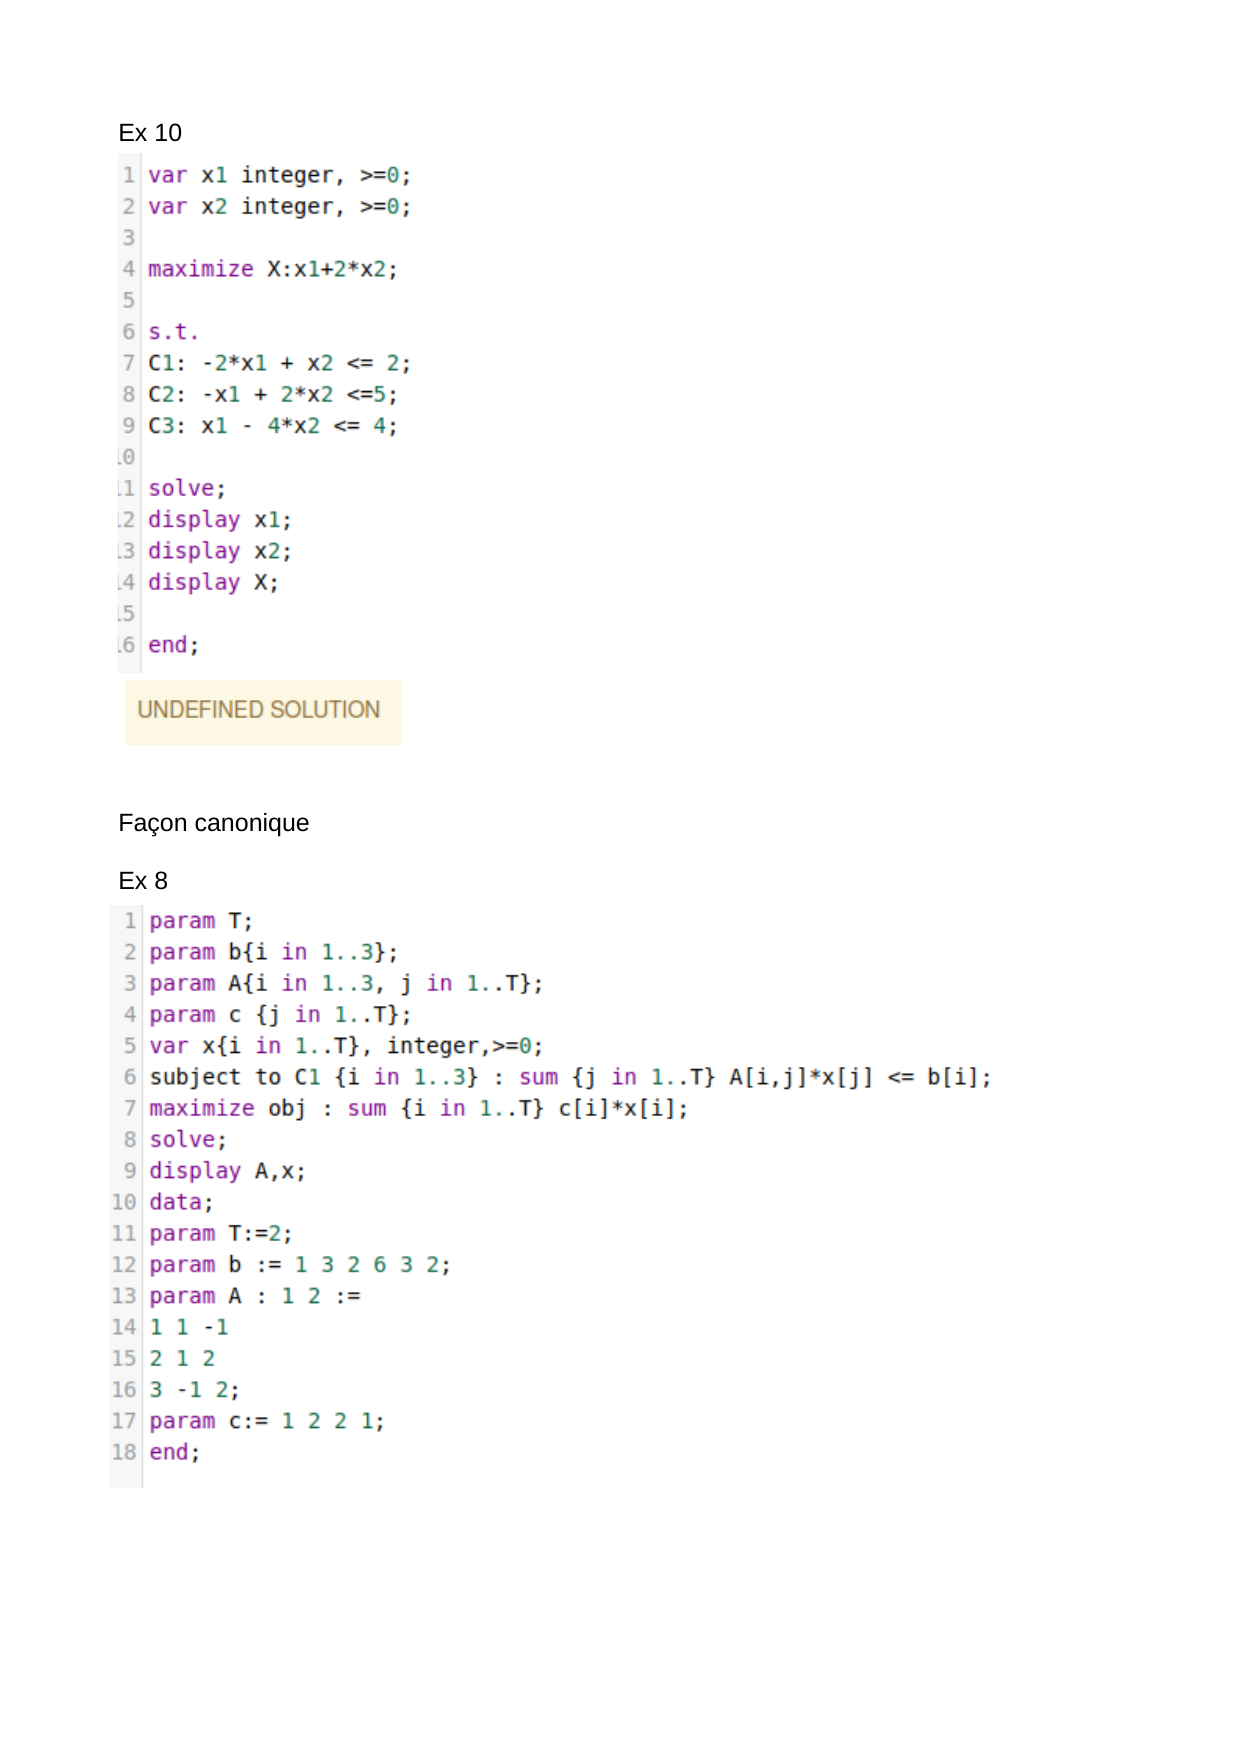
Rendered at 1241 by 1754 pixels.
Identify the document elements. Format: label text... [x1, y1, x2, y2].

picture [109, 905, 1019, 1488]
picture [125, 680, 402, 745]
picture [117, 153, 420, 673]
text Façon canonique [118, 808, 1122, 837]
text Ex 10 [118, 118, 1122, 147]
text Ex 8 [118, 866, 1122, 894]
